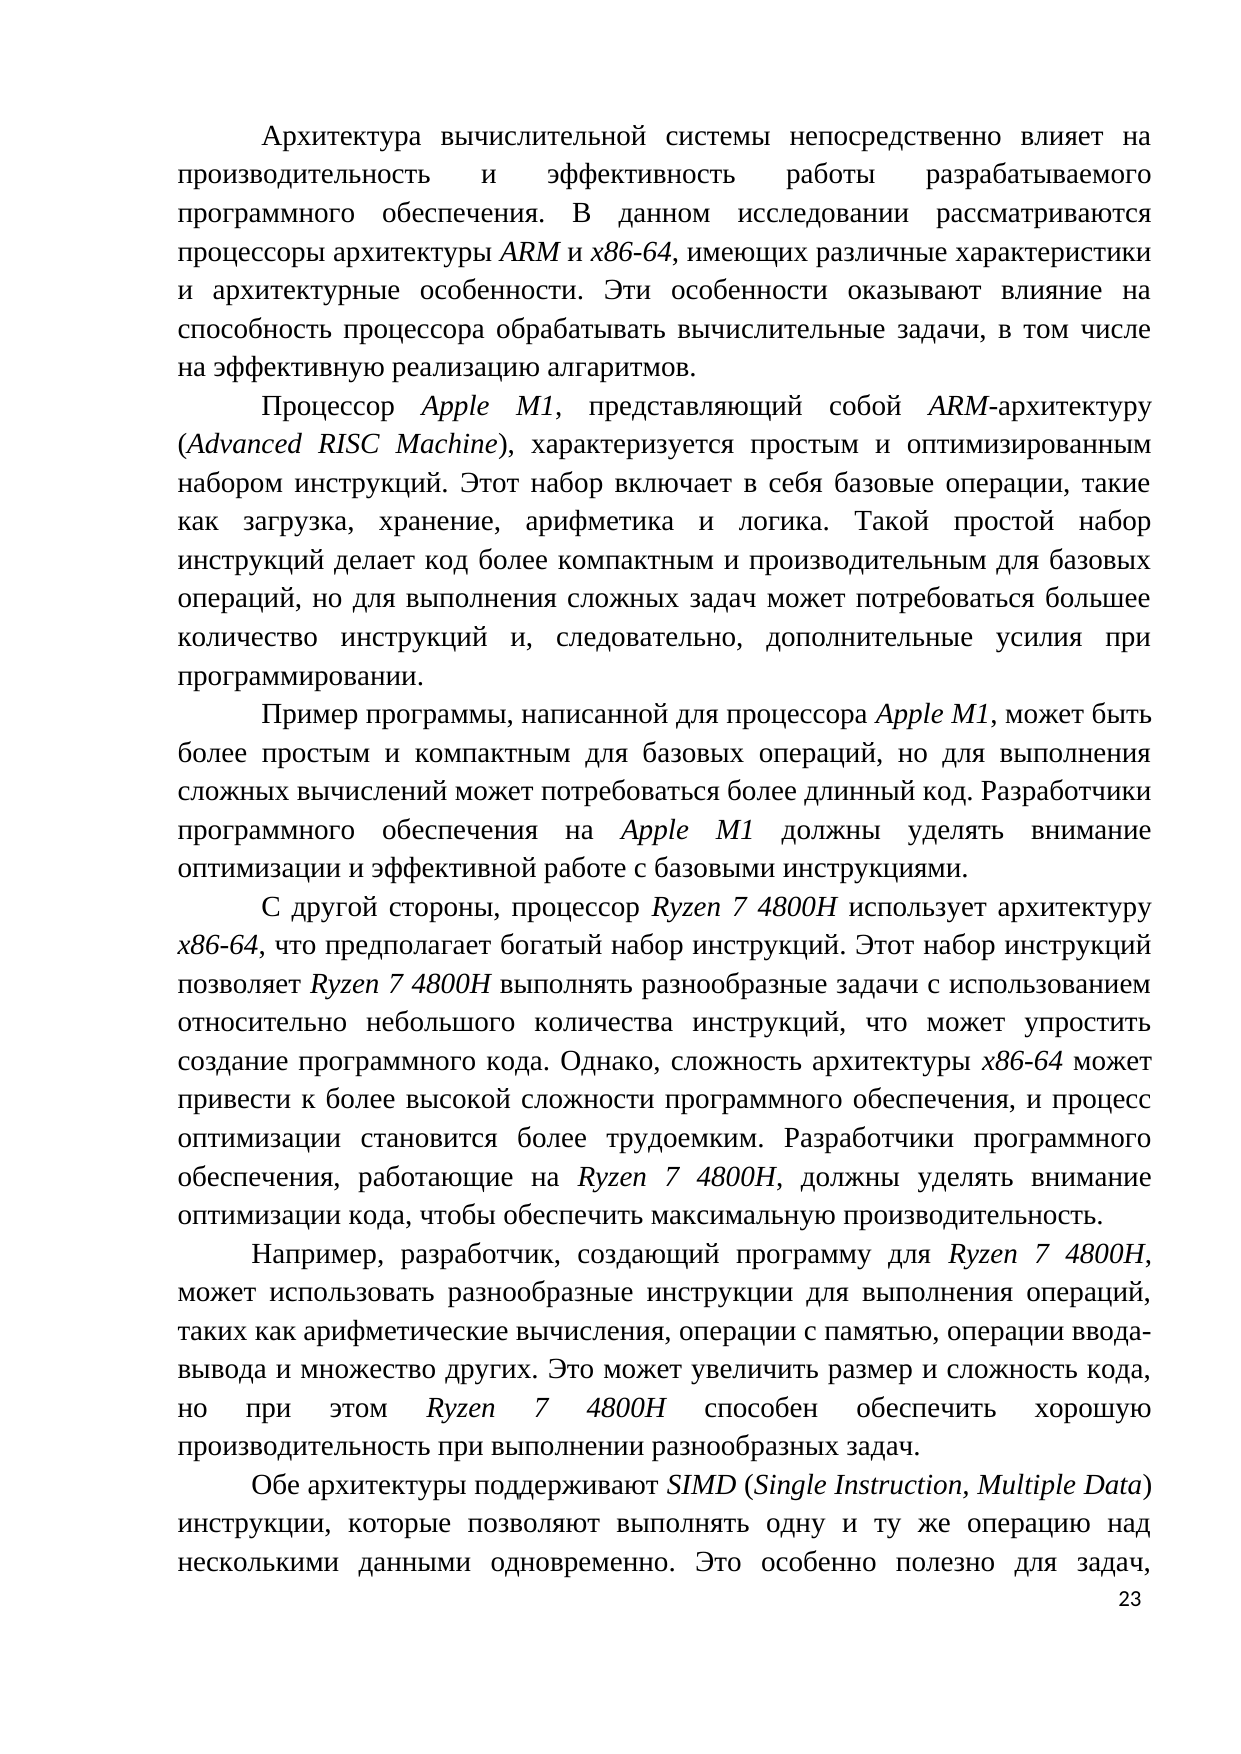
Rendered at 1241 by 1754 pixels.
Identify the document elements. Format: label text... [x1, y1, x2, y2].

text Обе архитектуры поддерживают SIMD (Single Instruction, Multiple Data) инструкции, которые позволяют выполнять одну и ту же операцию над несколькими данными одновременно. Это особенно полезно для задач, [177, 1467, 1152, 1578]
text Архитектура вычислительной системы непосредственно влияет на производительность и эффективность работы разрабатываемого программного обеспечения. В данном исследовании рассматриваются процессоры архитектуры ARM и x86-64, имеющих различные характеристики и архитектурные особенности. Эти особенности оказывают влияние на способность процессора обрабатывать вычислительные задачи, в том числе на эффективную реализацию алгаритмов. [177, 118, 1152, 383]
text Например, разработчик, создающий программу для Ryzen 7 4800H, может использовать разнообразные инструкции для выполнения операций, таких как арифметические вычисления, операции с памятью, операции ввода-вывода и множество других. Это может увеличить размер и сложность кода, но при этом Ryzen 7 4800H способен обеспечить хорошую производительность при выполнении разнообразных задач. [177, 1236, 1152, 1462]
text Пример программы, написанной для процессора Apple M1, может быть более простым и компактным для базовых операций, но для выполнения сложных вычислений может потребоваться более длинный код. Разработчики программного обеспечения на Apple M1 должны уделять внимание оптимизации и эффективной работе с базовыми инструкциями. [177, 696, 1152, 884]
text С другой стороны, процессор Ryzen 7 4800H использует архитектуру x86-64, что предполагает богатый набор инструкций. Этот набор инструкций позволяет Ryzen 7 4800H выполнять разнообразные задачи с использованием относительно небольшого количества инструкций, что может упростить создание программного кода. Однако, сложность архитектуры x86-64 может привести к более высокой сложности программного обеспечения, и процесс оптимизации становится более трудоемким. Разработчики программного обеспечения, работающие на Ryzen 7 4800H, должны уделять внимание оптимизации кода, чтобы обеспечить максимальную производительность. [177, 889, 1152, 1231]
text Процессор Apple M1, представляющий собой ARM-архитектуру (Advanced RISC Machine), характеризуется простым и оптимизированным набором инструкций. Этот набор включает в себя базовые операции, такие как загрузка, хранение, арифметика и логика. Такой простой набор инструкций делает код более компактным и производительным для базовых операций, но для выполнения сложных задач может потребоваться большее количество инструкций и, следовательно, дополнительные усилия при программировании. [177, 388, 1152, 691]
